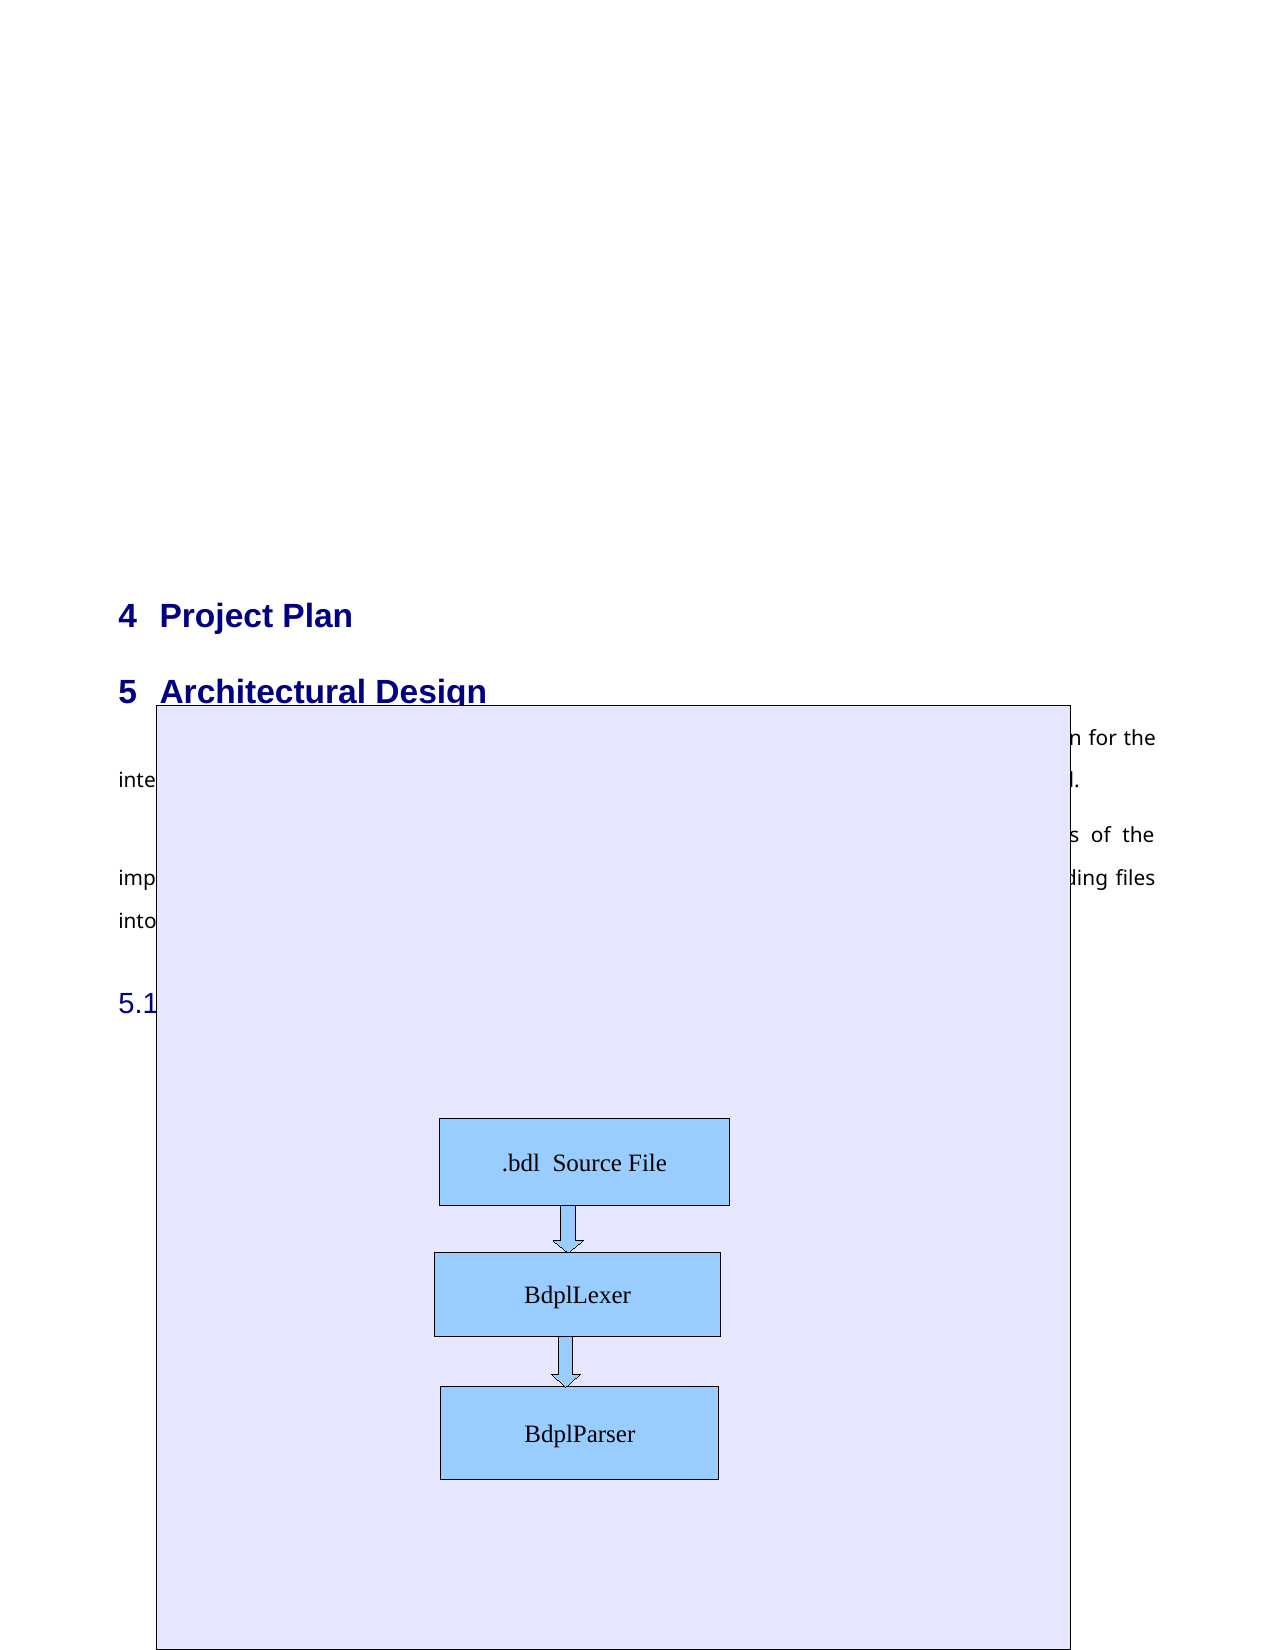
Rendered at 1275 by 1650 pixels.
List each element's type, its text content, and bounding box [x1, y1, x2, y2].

text BDPL is a programming language for processing and manipulating binary files. The design for the interpreter for BDPL involved two major parts. The development of the front end and the backend. [1071, 723, 1157, 794]
subtitle Architectural Design [118, 672, 1157, 710]
text The front end consists of the lexer, parser and the AST walker. The backend consists of the implementation for data types, expression evaluation, type checking, type conversion and reading files into data types. [118, 821, 156, 934]
subtitle Block Diagram [1071, 986, 1157, 1019]
text The front end consists of the lexer, parser and the AST walker. The backend consists of the implementation for data types, expression evaluation, type checking, type conversion and reading files into data types. [1071, 821, 1157, 934]
subtitle Block Diagram [118, 986, 156, 1019]
subtitle Project Plan [118, 596, 1157, 634]
